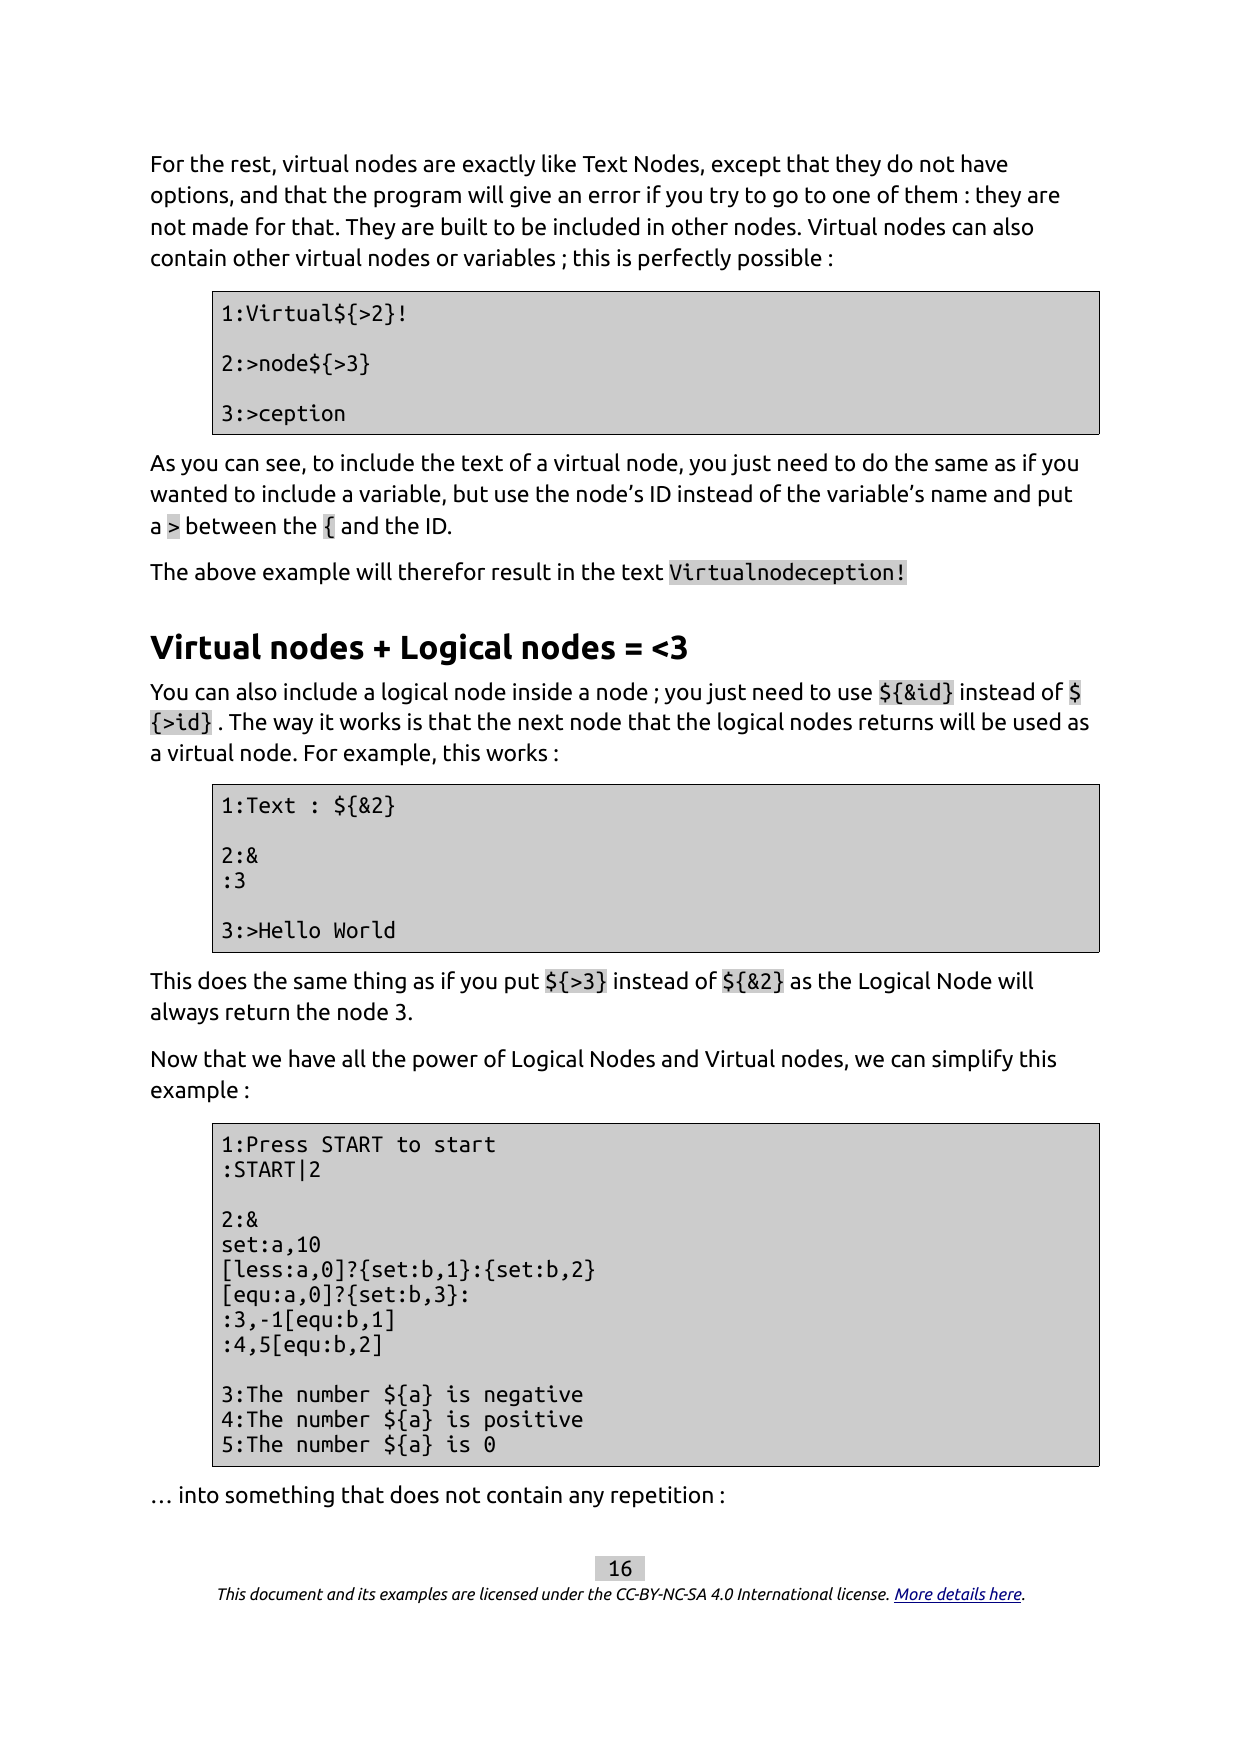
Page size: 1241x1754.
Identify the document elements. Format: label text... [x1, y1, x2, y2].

subtitle Virtual nodes + Logical nodes = <3 [150, 628, 1090, 666]
text [less:a,0]?{set:b,1}:{set:b,2} [213, 1248, 1099, 1273]
text :4,5[equ:b,2] [213, 1323, 1099, 1348]
text 3:>Hello World [213, 909, 1099, 952]
text 3:The number ${a} is negative [213, 1373, 1099, 1398]
text [equ:a,0]?{set:b,3}: [213, 1273, 1099, 1298]
text :3,-1[equ:b,1] [213, 1298, 1099, 1323]
text set:a,10 [213, 1223, 1099, 1248]
text 4:The number ${a} is positive [213, 1398, 1099, 1423]
text 3:>ception [213, 391, 1099, 434]
text You can also include a logical node inside a node ; you just need to use ${&id} instead of ${>id} . The way it works is that the next node that the logical nodes returns will be used as a virtual node. For example, this works : [150, 678, 1090, 765]
text 1:Press START to start [213, 1124, 1099, 1148]
text 5:The number ${a} is 0 [213, 1423, 1099, 1466]
text The above example will therefor result in the text Virtualnodeception! [150, 559, 1090, 585]
text Now that we have all the power of Logical Nodes and Virtual nodes, we can simplify this example : [150, 1045, 1090, 1103]
text 2:>node${>3} [213, 341, 1099, 366]
text For the rest, virtual nodes are exactly like Text Nodes, except that they do not have options, and that the program will give an error if you try to go to one of them : they are not made for that. They are built to be included in other nodes. Virtual nodes can also contain other virtual nodes or variables ; this is perfectly possible : [150, 150, 1090, 271]
text 1:Text : ${&2} [213, 785, 1099, 809]
text 2:& [213, 1198, 1099, 1223]
text 1:Virtual${>2}! [213, 292, 1099, 316]
text 2:& [213, 834, 1099, 859]
text … into something that does not contain any repetition : [150, 1481, 1090, 1508]
text :3 [213, 859, 1099, 884]
text This does the same thing as if you put ${>3} instead of ${&2} as the Logical Node will always return the node 3. [150, 967, 1090, 1025]
text As you can see, to include the text of a virtual node, you just need to do the same as if you wanted to include a variable, but use the node’s ID instead of the variable’s name and put a > between the { and the ID. [150, 449, 1090, 539]
text :START|2 [213, 1148, 1099, 1173]
